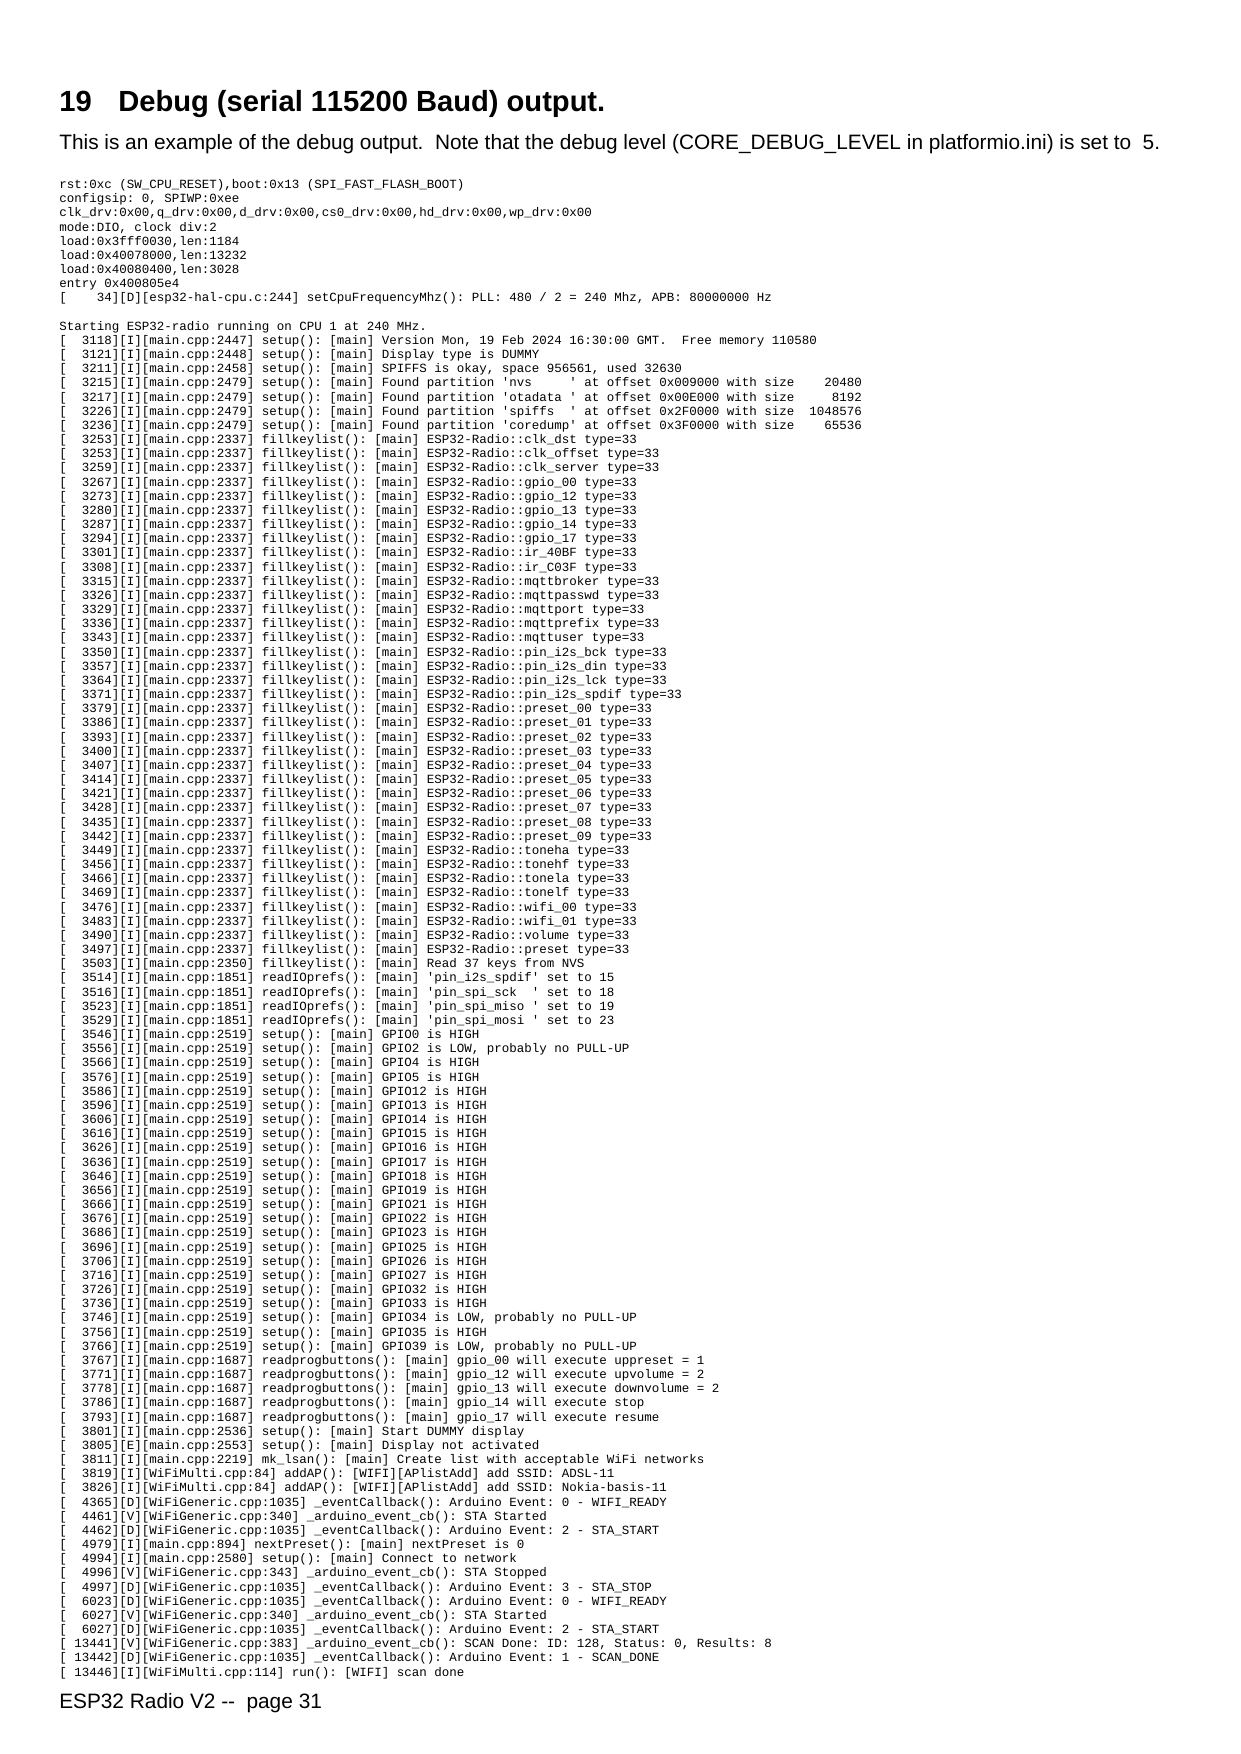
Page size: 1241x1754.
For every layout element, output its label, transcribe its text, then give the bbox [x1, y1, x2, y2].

text [ 3626][I][main.cpp:2519] setup(): [main] GPIO16 is HIGH [59, 1141, 1181, 1156]
text [ 3421][I][main.cpp:2337] fillkeylist(): [main] ESP32-Radio::preset_06 type=33 [59, 787, 1181, 801]
text [ 3766][I][main.cpp:2519] setup(): [main] GPIO39 is LOW, probably no PULL-UP [59, 1340, 1181, 1354]
text [ 3490][I][main.cpp:2337] fillkeylist(): [main] ESP32-Radio::volume type=33 [59, 929, 1181, 943]
text [ 3336][I][main.cpp:2337] fillkeylist(): [main] ESP32-Radio::mqttprefix type=33 [59, 617, 1181, 631]
text [ 3280][I][main.cpp:2337] fillkeylist(): [main] ESP32-Radio::gpio_13 type=33 [59, 504, 1181, 518]
text [ 3696][I][main.cpp:2519] setup(): [main] GPIO25 is HIGH [59, 1241, 1181, 1255]
text [ 3215][I][main.cpp:2479] setup(): [main] Found partition 'nvs ' at offset 0x009000 with size 20480 [59, 376, 1181, 391]
text [ 3308][I][main.cpp:2337] fillkeylist(): [main] ESP32-Radio::ir_C03F type=33 [59, 561, 1181, 575]
text [ 3483][I][main.cpp:2337] fillkeylist(): [main] ESP32-Radio::wifi_01 type=33 [59, 915, 1181, 929]
text [ 3656][I][main.cpp:2519] setup(): [main] GPIO19 is HIGH [59, 1184, 1181, 1198]
text [ 6027][V][WiFiGeneric.cpp:340] _arduino_event_cb(): STA Started [59, 1609, 1181, 1623]
text [ 13442][D][WiFiGeneric.cpp:1035] _eventCallback(): Arduino Event: 1 - SCAN_DONE [59, 1651, 1181, 1666]
text [ 3407][I][main.cpp:2337] fillkeylist(): [main] ESP32-Radio::preset_04 type=33 [59, 759, 1181, 773]
text [ 3315][I][main.cpp:2337] fillkeylist(): [main] ESP32-Radio::mqttbroker type=33 [59, 575, 1181, 589]
text [ 6027][D][WiFiGeneric.cpp:1035] _eventCallback(): Arduino Event: 2 - STA_START [59, 1623, 1181, 1637]
text [ 3466][I][main.cpp:2337] fillkeylist(): [main] ESP32-Radio::tonela type=33 [59, 872, 1181, 886]
text [ 34][D][esp32-hal-cpu.c:244] setCpuFrequencyMhz(): PLL: 480 / 2 = 240 Mhz, APB: 80000000 Hz [59, 291, 1181, 306]
text [ 3326][I][main.cpp:2337] fillkeylist(): [main] ESP32-Radio::mqttpasswd type=33 [59, 589, 1181, 603]
text [ 3805][E][main.cpp:2553] setup(): [main] Display not activated [59, 1439, 1181, 1453]
text [ 3566][I][main.cpp:2519] setup(): [main] GPIO4 is HIGH [59, 1056, 1181, 1071]
text [ 3523][I][main.cpp:1851] readIOprefs(): [main] 'pin_spi_miso ' set to 19 [59, 1000, 1181, 1014]
text mode:DIO, clock div:2 [59, 221, 1181, 235]
text [ 3586][I][main.cpp:2519] setup(): [main] GPIO12 is HIGH [59, 1085, 1181, 1099]
text [ 13446][I][WiFiMulti.cpp:114] run(): [WIFI] scan done [59, 1666, 1181, 1680]
text [ 3514][I][main.cpp:1851] readIOprefs(): [main] 'pin_i2s_spdif' set to 15 [59, 971, 1181, 986]
text [ 3121][I][main.cpp:2448] setup(): [main] Display type is DUMMY [59, 348, 1181, 362]
text [ 3469][I][main.cpp:2337] fillkeylist(): [main] ESP32-Radio::tonelf type=33 [59, 886, 1181, 901]
text [ 3386][I][main.cpp:2337] fillkeylist(): [main] ESP32-Radio::preset_01 type=33 [59, 716, 1181, 731]
text [ 3767][I][main.cpp:1687] readprogbuttons(): [main] gpio_00 will execute uppreset = 1 [59, 1354, 1181, 1368]
text [ 4461][V][WiFiGeneric.cpp:340] _arduino_event_cb(): STA Started [59, 1510, 1181, 1524]
text [ 3756][I][main.cpp:2519] setup(): [main] GPIO35 is HIGH [59, 1326, 1181, 1340]
text [ 3236][I][main.cpp:2479] setup(): [main] Found partition 'coredump' at offset 0x3F0000 with size 65536 [59, 419, 1181, 433]
text [ 4365][D][WiFiGeneric.cpp:1035] _eventCallback(): Arduino Event: 0 - WIFI_READY [59, 1496, 1181, 1510]
text [ 3497][I][main.cpp:2337] fillkeylist(): [main] ESP32-Radio::preset type=33 [59, 943, 1181, 957]
text [ 3596][I][main.cpp:2519] setup(): [main] GPIO13 is HIGH [59, 1099, 1181, 1113]
text This is an example of the debug output. Note that the debug level (CORE_DEBUG_LEVEL in platformio.ini) is set to 5. [59, 130, 1181, 154]
text [ 3793][I][main.cpp:1687] readprogbuttons(): [main] gpio_17 will execute resume [59, 1411, 1181, 1425]
text [ 3301][I][main.cpp:2337] fillkeylist(): [main] ESP32-Radio::ir_40BF type=33 [59, 546, 1181, 561]
text [ 3606][I][main.cpp:2519] setup(): [main] GPIO14 is HIGH [59, 1113, 1181, 1127]
text [ 3616][I][main.cpp:2519] setup(): [main] GPIO15 is HIGH [59, 1127, 1181, 1141]
text Starting ESP32-radio running on CPU 1 at 240 MHz. [59, 320, 1181, 334]
text load:0x3fff0030,len:1184 [59, 235, 1181, 249]
text load:0x40080400,len:3028 [59, 263, 1181, 277]
text [ 3676][I][main.cpp:2519] setup(): [main] GPIO22 is HIGH [59, 1212, 1181, 1226]
text [ 3646][I][main.cpp:2519] setup(): [main] GPIO18 is HIGH [59, 1170, 1181, 1184]
text [ 3428][I][main.cpp:2337] fillkeylist(): [main] ESP32-Radio::preset_07 type=33 [59, 801, 1181, 816]
text [ 3253][I][main.cpp:2337] fillkeylist(): [main] ESP32-Radio::clk_offset type=33 [59, 447, 1181, 461]
text [ 3516][I][main.cpp:1851] readIOprefs(): [main] 'pin_spi_sck ' set to 18 [59, 986, 1181, 1000]
text [ 3267][I][main.cpp:2337] fillkeylist(): [main] ESP32-Radio::gpio_00 type=33 [59, 476, 1181, 490]
text [ 3435][I][main.cpp:2337] fillkeylist(): [main] ESP32-Radio::preset_08 type=33 [59, 816, 1181, 830]
text [ 3259][I][main.cpp:2337] fillkeylist(): [main] ESP32-Radio::clk_server type=33 [59, 461, 1181, 476]
text [ 3329][I][main.cpp:2337] fillkeylist(): [main] ESP32-Radio::mqttport type=33 [59, 603, 1181, 617]
text [ 3666][I][main.cpp:2519] setup(): [main] GPIO21 is HIGH [59, 1198, 1181, 1212]
text [ 3786][I][main.cpp:1687] readprogbuttons(): [main] gpio_14 will execute stop [59, 1396, 1181, 1411]
text [ 3576][I][main.cpp:2519] setup(): [main] GPIO5 is HIGH [59, 1071, 1181, 1085]
text [ 3449][I][main.cpp:2337] fillkeylist(): [main] ESP32-Radio::toneha type=33 [59, 844, 1181, 858]
text [ 3456][I][main.cpp:2337] fillkeylist(): [main] ESP32-Radio::tonehf type=33 [59, 858, 1181, 872]
text [ 4979][I][main.cpp:894] nextPreset(): [main] nextPreset is 0 [59, 1538, 1181, 1552]
text [ 3826][I][WiFiMulti.cpp:84] addAP(): [WIFI][APlistAdd] add SSID: Nokia-basis-11 [59, 1481, 1181, 1496]
text [ 3211][I][main.cpp:2458] setup(): [main] SPIFFS is okay, space 956561, used 32630 [59, 362, 1181, 376]
text [ 3771][I][main.cpp:1687] readprogbuttons(): [main] gpio_12 will execute upvolume = 2 [59, 1368, 1181, 1382]
subtitle Debug (serial 115200 Baud) output. [59, 84, 1181, 118]
text [ 3556][I][main.cpp:2519] setup(): [main] GPIO2 is LOW, probably no PULL-UP [59, 1042, 1181, 1056]
text [ 3226][I][main.cpp:2479] setup(): [main] Found partition 'spiffs ' at offset 0x2F0000 with size 1048576 [59, 405, 1181, 419]
text [ 4996][V][WiFiGeneric.cpp:343] _arduino_event_cb(): STA Stopped [59, 1566, 1181, 1581]
text [ 3529][I][main.cpp:1851] readIOprefs(): [main] 'pin_spi_mosi ' set to 23 [59, 1014, 1181, 1028]
text [ 3118][I][main.cpp:2447] setup(): [main] Version Mon, 19 Feb 2024 16:30:00 GMT. Free memory 110580 [59, 334, 1181, 348]
text [ 3379][I][main.cpp:2337] fillkeylist(): [main] ESP32-Radio::preset_00 type=33 [59, 702, 1181, 716]
text [ 4994][I][main.cpp:2580] setup(): [main] Connect to network [59, 1552, 1181, 1566]
text entry 0x400805e4 [59, 277, 1181, 291]
text [ 3778][I][main.cpp:1687] readprogbuttons(): [main] gpio_13 will execute downvolume = 2 [59, 1382, 1181, 1396]
text [ 3442][I][main.cpp:2337] fillkeylist(): [main] ESP32-Radio::preset_09 type=33 [59, 830, 1181, 844]
text [ 3400][I][main.cpp:2337] fillkeylist(): [main] ESP32-Radio::preset_03 type=33 [59, 745, 1181, 759]
text [ 3371][I][main.cpp:2337] fillkeylist(): [main] ESP32-Radio::pin_i2s_spdif type=33 [59, 688, 1181, 702]
text [ 3819][I][WiFiMulti.cpp:84] addAP(): [WIFI][APlistAdd] add SSID: ADSL-11 [59, 1467, 1181, 1481]
text [ 3476][I][main.cpp:2337] fillkeylist(): [main] ESP32-Radio::wifi_00 type=33 [59, 901, 1181, 915]
text [ 3726][I][main.cpp:2519] setup(): [main] GPIO32 is HIGH [59, 1283, 1181, 1297]
text [ 3686][I][main.cpp:2519] setup(): [main] GPIO23 is HIGH [59, 1226, 1181, 1241]
text [ 3350][I][main.cpp:2337] fillkeylist(): [main] ESP32-Radio::pin_i2s_bck type=33 [59, 646, 1181, 660]
text [ 3294][I][main.cpp:2337] fillkeylist(): [main] ESP32-Radio::gpio_17 type=33 [59, 532, 1181, 546]
text [ 3716][I][main.cpp:2519] setup(): [main] GPIO27 is HIGH [59, 1269, 1181, 1283]
text [ 3801][I][main.cpp:2536] setup(): [main] Start DUMMY display [59, 1425, 1181, 1439]
text [ 3503][I][main.cpp:2350] fillkeylist(): [main] Read 37 keys from NVS [59, 957, 1181, 971]
text [ 3546][I][main.cpp:2519] setup(): [main] GPIO0 is HIGH [59, 1028, 1181, 1042]
text [ 3393][I][main.cpp:2337] fillkeylist(): [main] ESP32-Radio::preset_02 type=33 [59, 731, 1181, 745]
text [ 3357][I][main.cpp:2337] fillkeylist(): [main] ESP32-Radio::pin_i2s_din type=33 [59, 660, 1181, 674]
text [ 4462][D][WiFiGeneric.cpp:1035] _eventCallback(): Arduino Event: 2 - STA_START [59, 1524, 1181, 1538]
text [ 3217][I][main.cpp:2479] setup(): [main] Found partition 'otadata ' at offset 0x00E000 with size 8192 [59, 391, 1181, 405]
text [ 3287][I][main.cpp:2337] fillkeylist(): [main] ESP32-Radio::gpio_14 type=33 [59, 518, 1181, 532]
text [ 3364][I][main.cpp:2337] fillkeylist(): [main] ESP32-Radio::pin_i2s_lck type=33 [59, 674, 1181, 688]
text [ 4997][D][WiFiGeneric.cpp:1035] _eventCallback(): Arduino Event: 3 - STA_STOP [59, 1581, 1181, 1595]
text [ 3736][I][main.cpp:2519] setup(): [main] GPIO33 is HIGH [59, 1297, 1181, 1311]
text [ 6023][D][WiFiGeneric.cpp:1035] _eventCallback(): Arduino Event: 0 - WIFI_READY [59, 1595, 1181, 1609]
text [ 3414][I][main.cpp:2337] fillkeylist(): [main] ESP32-Radio::preset_05 type=33 [59, 773, 1181, 787]
text configsip: 0, SPIWP:0xee [59, 192, 1181, 206]
text [ 3273][I][main.cpp:2337] fillkeylist(): [main] ESP32-Radio::gpio_12 type=33 [59, 490, 1181, 504]
text [ 3253][I][main.cpp:2337] fillkeylist(): [main] ESP32-Radio::clk_dst type=33 [59, 433, 1181, 447]
text [ 3636][I][main.cpp:2519] setup(): [main] GPIO17 is HIGH [59, 1156, 1181, 1170]
text clk_drv:0x00,q_drv:0x00,d_drv:0x00,cs0_drv:0x00,hd_drv:0x00,wp_drv:0x00 [59, 206, 1181, 221]
text [ 3746][I][main.cpp:2519] setup(): [main] GPIO34 is LOW, probably no PULL-UP [59, 1311, 1181, 1326]
text rst:0xc (SW_CPU_RESET),boot:0x13 (SPI_FAST_FLASH_BOOT) [59, 178, 1181, 192]
text load:0x40078000,len:13232 [59, 249, 1181, 263]
text [ 3706][I][main.cpp:2519] setup(): [main] GPIO26 is HIGH [59, 1255, 1181, 1269]
text [ 3343][I][main.cpp:2337] fillkeylist(): [main] ESP32-Radio::mqttuser type=33 [59, 631, 1181, 646]
text [ 3811][I][main.cpp:2219] mk_lsan(): [main] Create list with acceptable WiFi networks [59, 1453, 1181, 1467]
text [ 13441][V][WiFiGeneric.cpp:383] _arduino_event_cb(): SCAN Done: ID: 128, Status: 0, Results: 8 [59, 1637, 1181, 1651]
